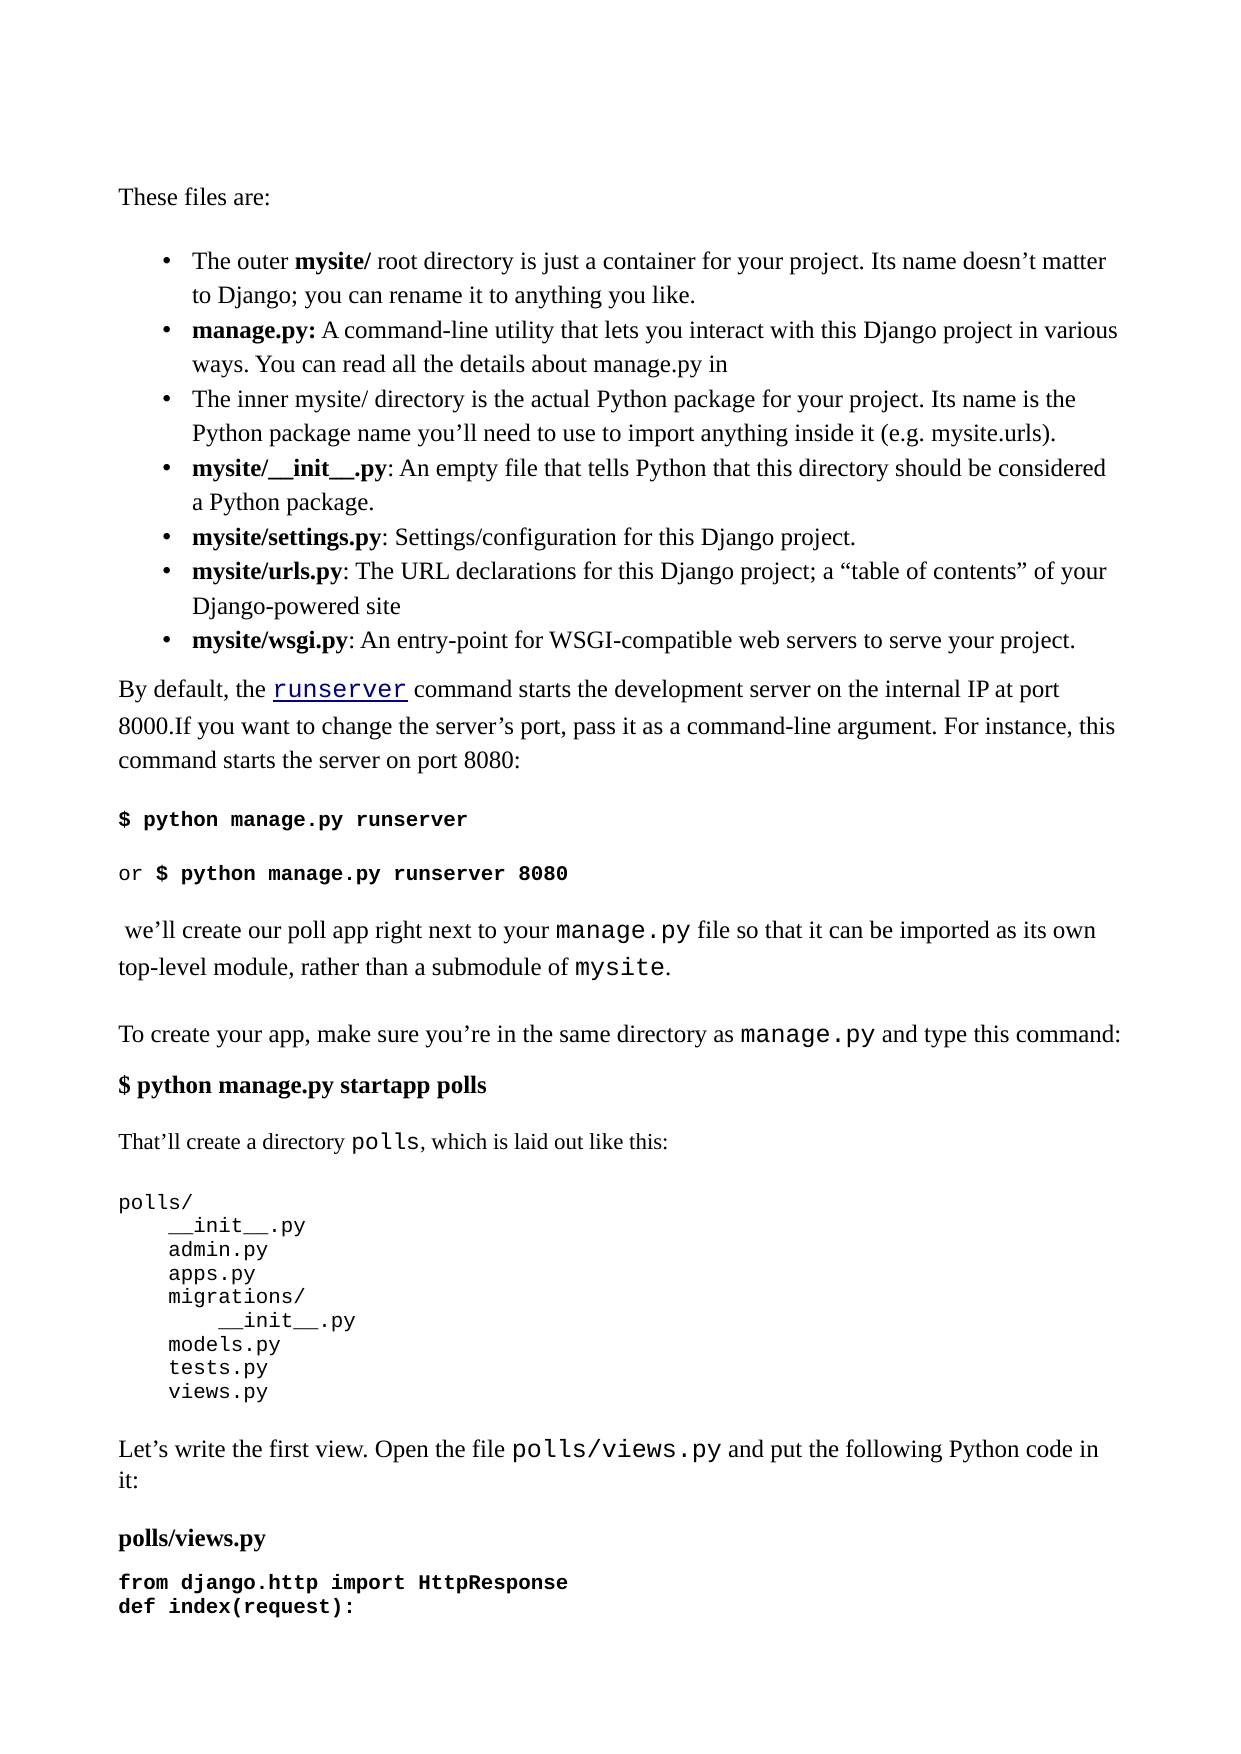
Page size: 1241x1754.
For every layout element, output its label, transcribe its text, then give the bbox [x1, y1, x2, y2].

list The inner mysite/ directory is the actual Python package for your project. Its name is the Python package name you’ll need to use to import anything inside it (e.g. mysite.urls). [162, 384, 1122, 447]
text models.py [118, 1334, 1122, 1357]
text __init__.py [118, 1310, 1122, 1334]
subtitle Let’s write the first view. Open the file polls/views.py and put the following Python code in it: [118, 1434, 1122, 1494]
text or $ python manage.py runserver 8080 [118, 862, 1122, 886]
text admin.py [118, 1239, 1122, 1263]
text __init__.py [118, 1215, 1122, 1239]
list mysite/wsgi.py: An entry-point for WSGI-compatible web servers to serve your project. [162, 625, 1122, 654]
text we’ll create our poll app right next to your manage.py file so that it can be imported as its own top-level module, rather than a submodule of mysite. [118, 916, 1122, 983]
text tests.py [118, 1357, 1122, 1381]
text views.py [118, 1381, 1122, 1404]
text migrations/ [118, 1286, 1122, 1310]
list manage.py: A command-line utility that lets you interact with this Django project in various ways. You can read all the details about manage.py in [162, 315, 1122, 378]
list mysite/settings.py: Settings/configuration for this Django project. [162, 522, 1122, 551]
text polls/ [118, 1192, 1122, 1215]
text By default, the runserver command starts the development server on the internal IP at port 8000.If you want to change the server’s port, pass it as a command-line argument. For instance, this command starts the server on port 8080: [118, 674, 1122, 774]
list The outer mysite/ root directory is just a container for your project. Its name doesn’t matter to Django; you can rename it to anything you like. [162, 246, 1122, 309]
text $ python manage.py runserver [118, 809, 1122, 833]
text That’ll create a directory polls, which is laid out like this: [118, 1128, 1122, 1157]
text from django.http import HttpResponse [118, 1572, 1122, 1596]
text def index(request): [118, 1596, 1122, 1619]
list mysite/urls.py: The URL declarations for this Django project; a “table of contents” of your Django-powered site [162, 556, 1122, 619]
text apps.py [118, 1263, 1122, 1286]
text polls/views.py [118, 1523, 1122, 1552]
list mysite/__init__.py: An empty file that tells Python that this directory should be considered a Python package. [162, 453, 1122, 516]
text To create your app, make sure you’re in the same directory as manage.py and type this command: [118, 1019, 1122, 1049]
text These files are: [118, 182, 1122, 211]
text $ python manage.py startapp polls [118, 1070, 1122, 1099]
